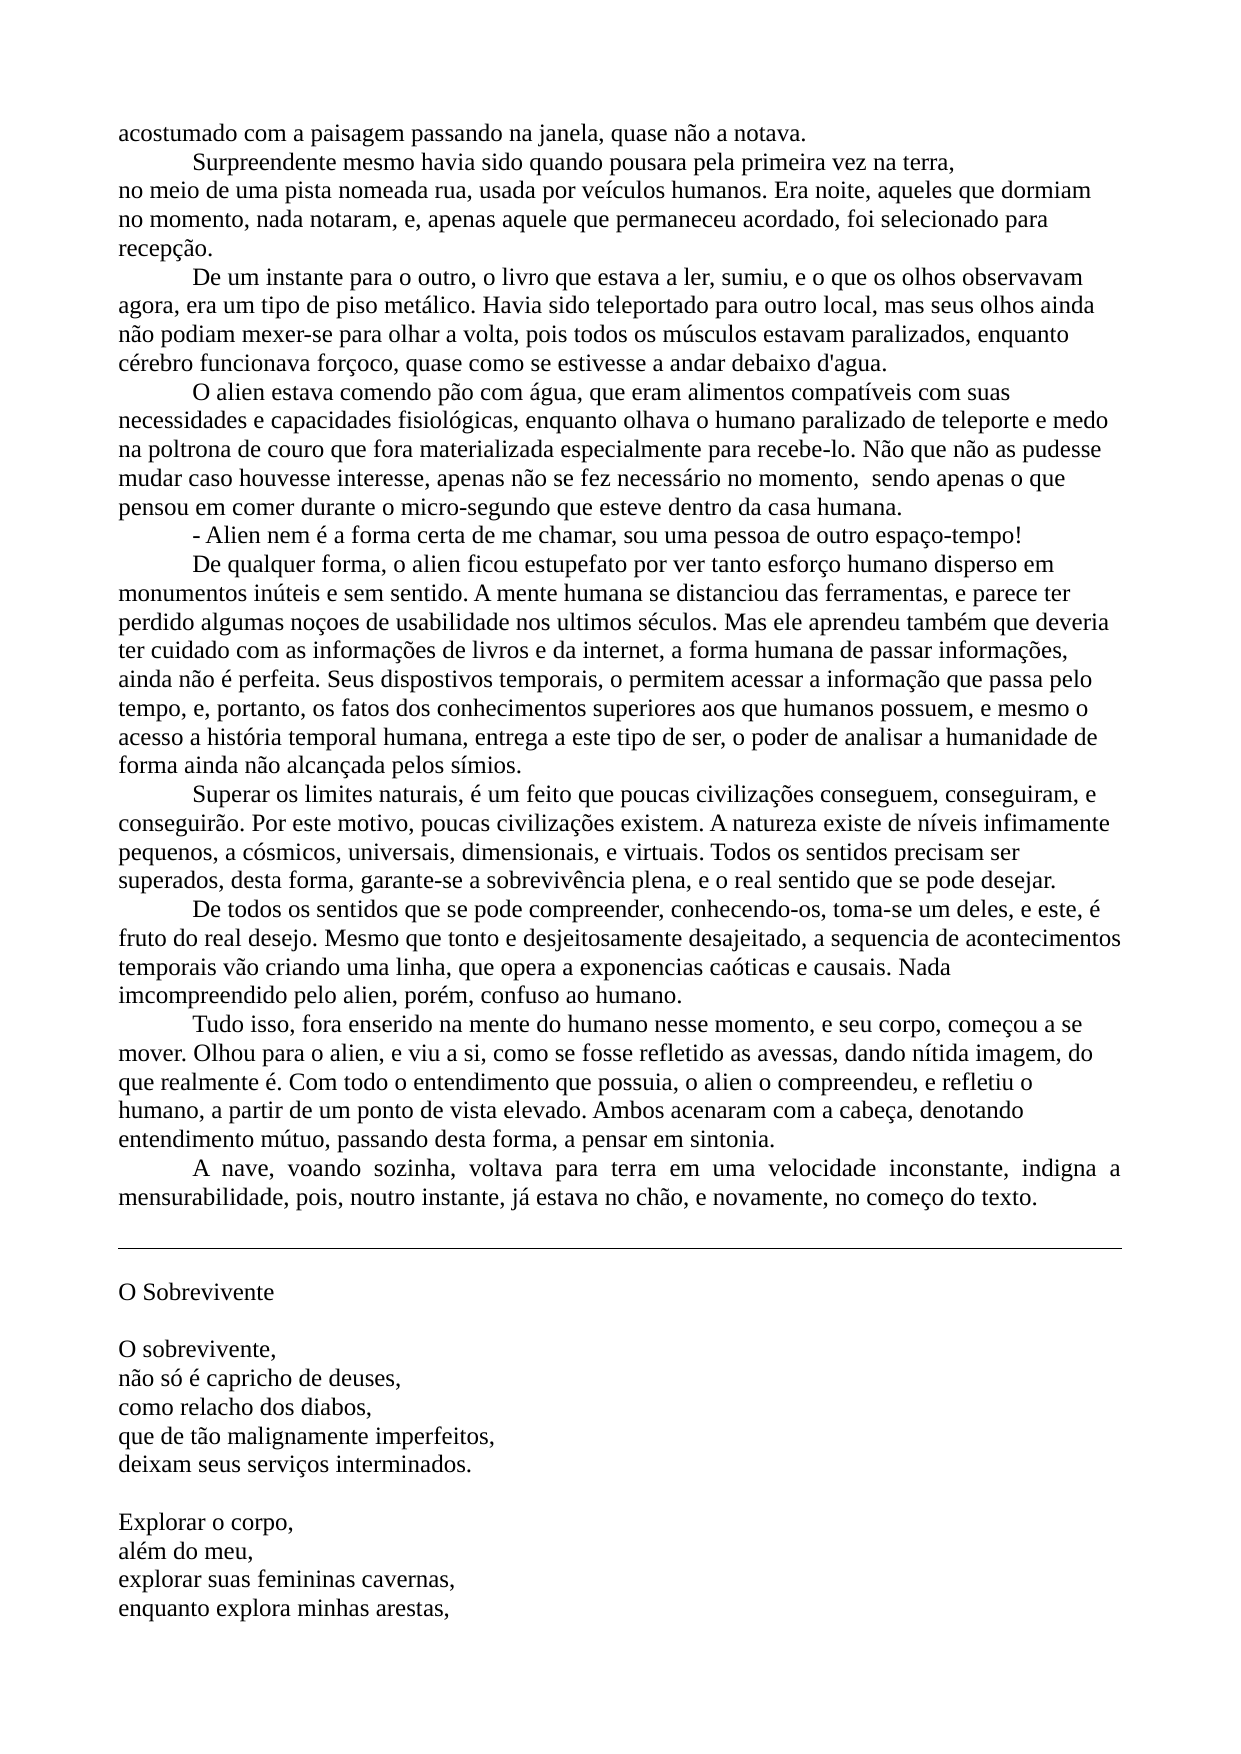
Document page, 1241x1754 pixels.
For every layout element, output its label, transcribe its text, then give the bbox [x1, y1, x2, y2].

text deixam seus serviços interminados. [118, 1449, 1122, 1478]
text enquanto explora minhas arestas, [118, 1593, 1122, 1622]
text no meio de uma pista nomeada rua, usada por veículos humanos. Era noite, aqueles que dormiam no momento, nada notaram, e, apenas aquele que permaneceu acordado, foi selecionado para recepção. [118, 176, 1122, 262]
text acostumado com a paisagem passando na janela, quase não a notava. [118, 118, 1122, 147]
text Superar os limites naturais, é um feito que poucas civilizações conseguem, conseguiram, e conseguirão. Por este motivo, poucas civilizações existem. A natureza existe de níveis infimamente pequenos, a cósmicos, universais, dimensionais, e virtuais. Todos os sentidos precisam ser superados, desta forma, garante-se a sobrevivência plena, e o real sentido que se pode desejar. [118, 779, 1122, 894]
text O Sobrevivente [118, 1277, 1122, 1306]
text explorar suas femininas cavernas, [118, 1564, 1122, 1593]
text não só é capricho de deuses, [118, 1363, 1122, 1392]
text De todos os sentidos que se pode compreender, conhecendo-os, toma-se um deles, e este, é fruto do real desejo. Mesmo que tonto e desjeitosamente desajeitado, a sequencia de acontecimentos temporais vão criando uma linha, que opera a exponencias caóticas e causais. Nada imcompreendido pelo alien, porém, confuso ao humano. [118, 894, 1122, 1009]
text O alien estava comendo pão com água, que eram alimentos compatíveis com suas necessidades e capacidades fisiológicas, enquanto olhava o humano paralizado de teleporte e medo na poltrona de couro que fora materializada especialmente para recebe-lo. Não que não as pudesse mudar caso houvesse interesse, apenas não se fez necessário no momento, sendo apenas o que pensou em comer durante o micro-segundo que esteve dentro da casa humana. [118, 377, 1122, 521]
text Explorar o corpo, [118, 1507, 1122, 1536]
text Surpreendente mesmo havia sido quando pousara pela primeira vez na terra, [118, 147, 1122, 176]
text A nave, voando sozinha, voltava para terra em uma velocidade inconstante, indigna a mensurabilidade, pois, noutro instante, já estava no chão, e novamente, no começo do texto. [118, 1153, 1122, 1211]
text além do meu, [118, 1536, 1122, 1564]
text De um instante para o outro, o livro que estava a ler, sumiu, e o que os olhos observavam agora, era um tipo de piso metálico. Havia sido teleportado para outro local, mas seus olhos ainda não podiam mexer-se para olhar a volta, pois todos os músculos estavam paralizados, enquanto cérebro funcionava forçoco, quase como se estivesse a andar debaixo d'agua. [118, 262, 1122, 377]
text Tudo isso, fora enserido na mente do humano nesse momento, e seu corpo, começou a se mover. Olhou para o alien, e viu a si, como se fosse refletido as avessas, dando nítida imagem, do que realmente é. Com todo o entendimento que possuia, o alien o compreendeu, e refletiu o humano, a partir de um ponto de vista elevado. Ambos acenaram com a cabeça, denotando entendimento mútuo, passando desta forma, a pensar em sintonia. [118, 1009, 1122, 1153]
text De qualquer forma, o alien ficou estupefato por ver tanto esforço humano disperso em monumentos inúteis e sem sentido. A mente humana se distanciou das ferramentas, e parece ter perdido algumas noçoes de usabilidade nos ultimos séculos. Mas ele aprendeu também que deveria ter cuidado com as informações de livros e da internet, a forma humana de passar informações, ainda não é perfeita. Seus dispostivos temporais, o permitem acessar a informação que passa pelo tempo, e, portanto, os fatos dos conhecimentos superiores aos que humanos possuem, e mesmo o acesso a história temporal humana, entrega a este tipo de ser, o poder de analisar a humanidade de forma ainda não alcançada pelos símios. [118, 549, 1122, 779]
text O sobrevivente, [118, 1334, 1122, 1363]
text como relacho dos diabos, [118, 1392, 1122, 1421]
text - Alien nem é a forma certa de me chamar, sou uma pessoa de outro espaço-tempo! [118, 521, 1122, 549]
text que de tão malignamente imperfeitos, [118, 1421, 1122, 1449]
